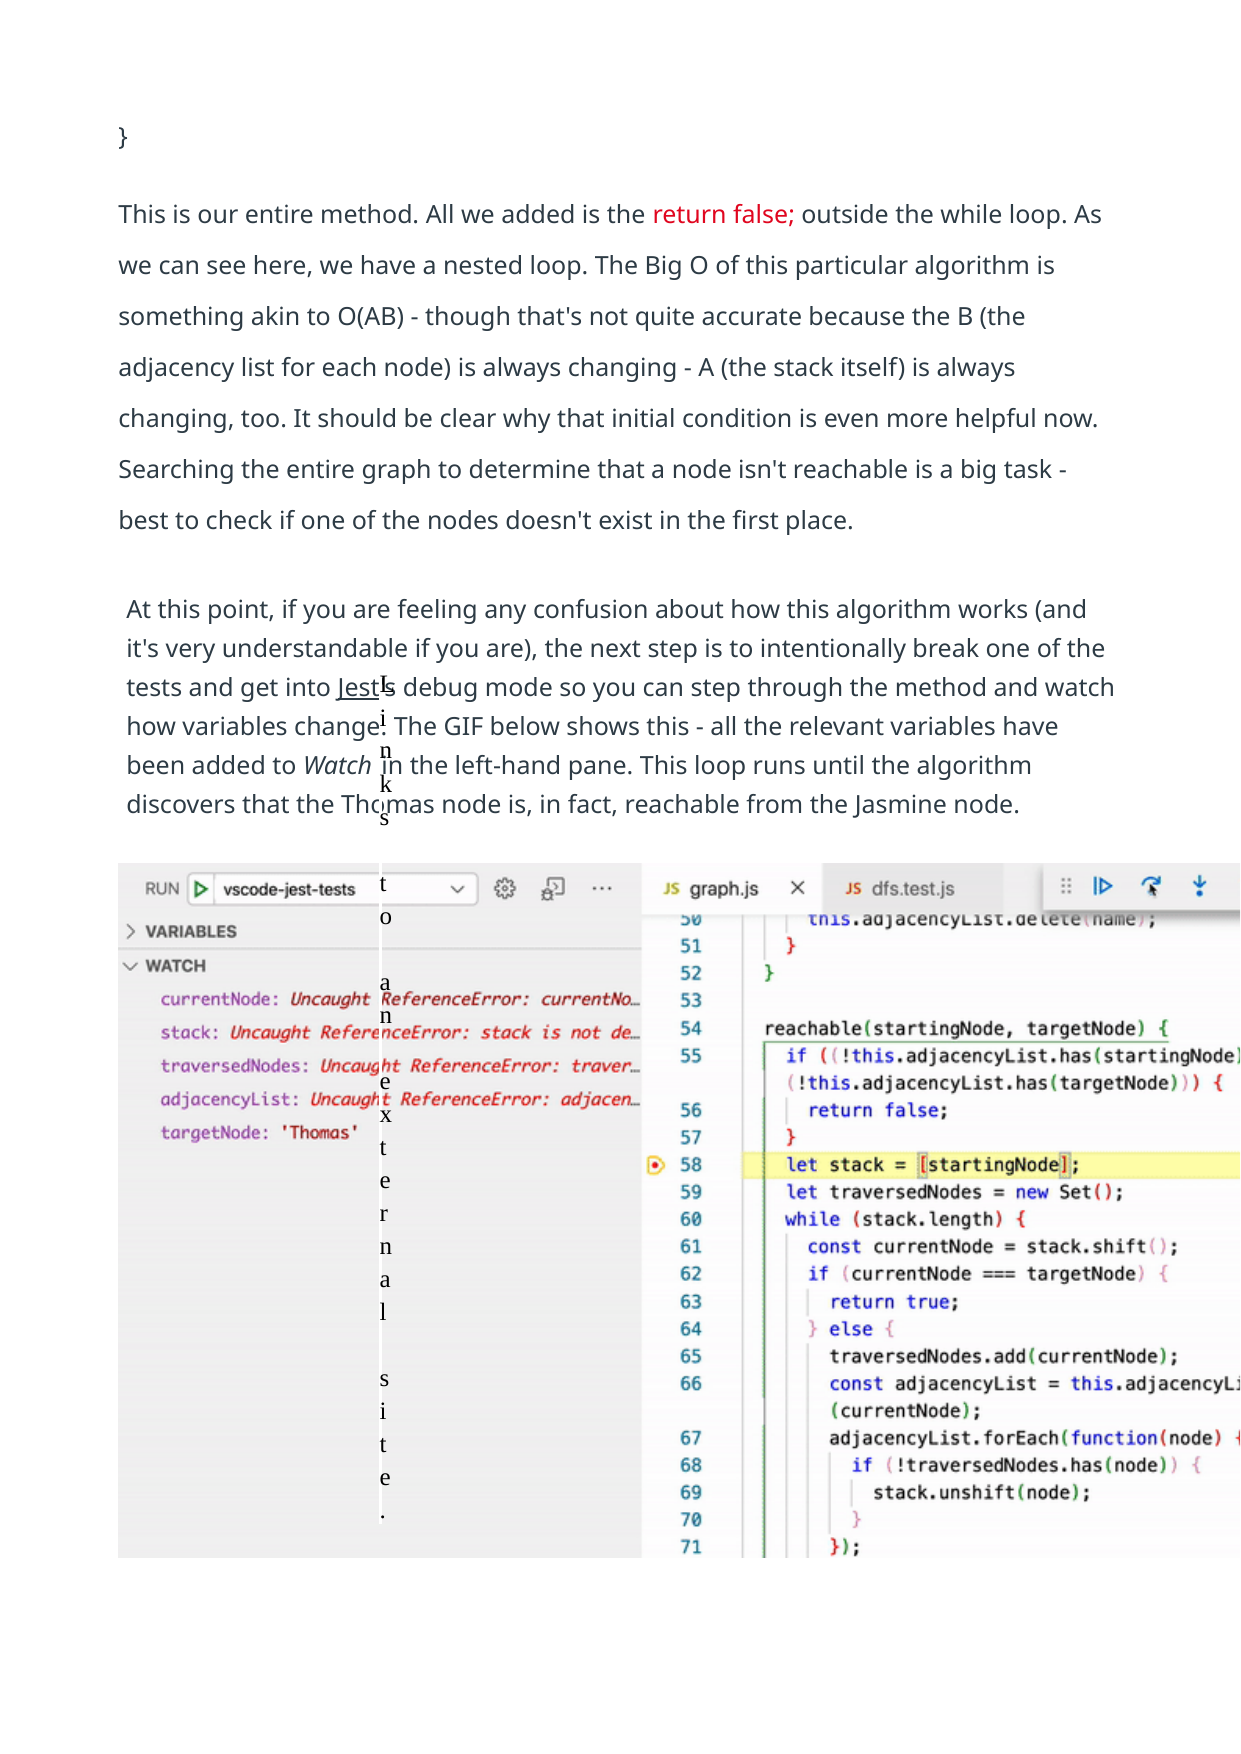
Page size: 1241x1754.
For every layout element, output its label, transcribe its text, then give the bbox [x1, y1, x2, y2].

text At this point, if you are feeling any confusion about how this algorithm works (and it's very understandable if you are), the next step is to intentionally break one of the tests and get into Jest's debug mode so you can step through the method and watch how variables change. The GIF below shows this - all the relevant variables have been added to Watch in the left-hand pane. This loop runs until the algorithm discovers that the Thomas node is, in fact, reachable from the Jasmine node. [126, 591, 1122, 821]
text } [118, 118, 1122, 152]
picture [118, 863, 1241, 1558]
text This is our entire method. All we added is the return false; outside the while loop. As we can see here, we have a nested loop. The Big O of this particular algorithm is something akin to O(AB) - though that's not quite accurate because the B (the adjacency list for each node) is always changing - A (the stack itself) is always changing, too. It should be clear why that initial condition is even more helpful now. Searching the entire graph to determine that a node isn't reachable is a big task - best to check if one of the nodes doesn't exist in the first place. [118, 196, 1122, 537]
